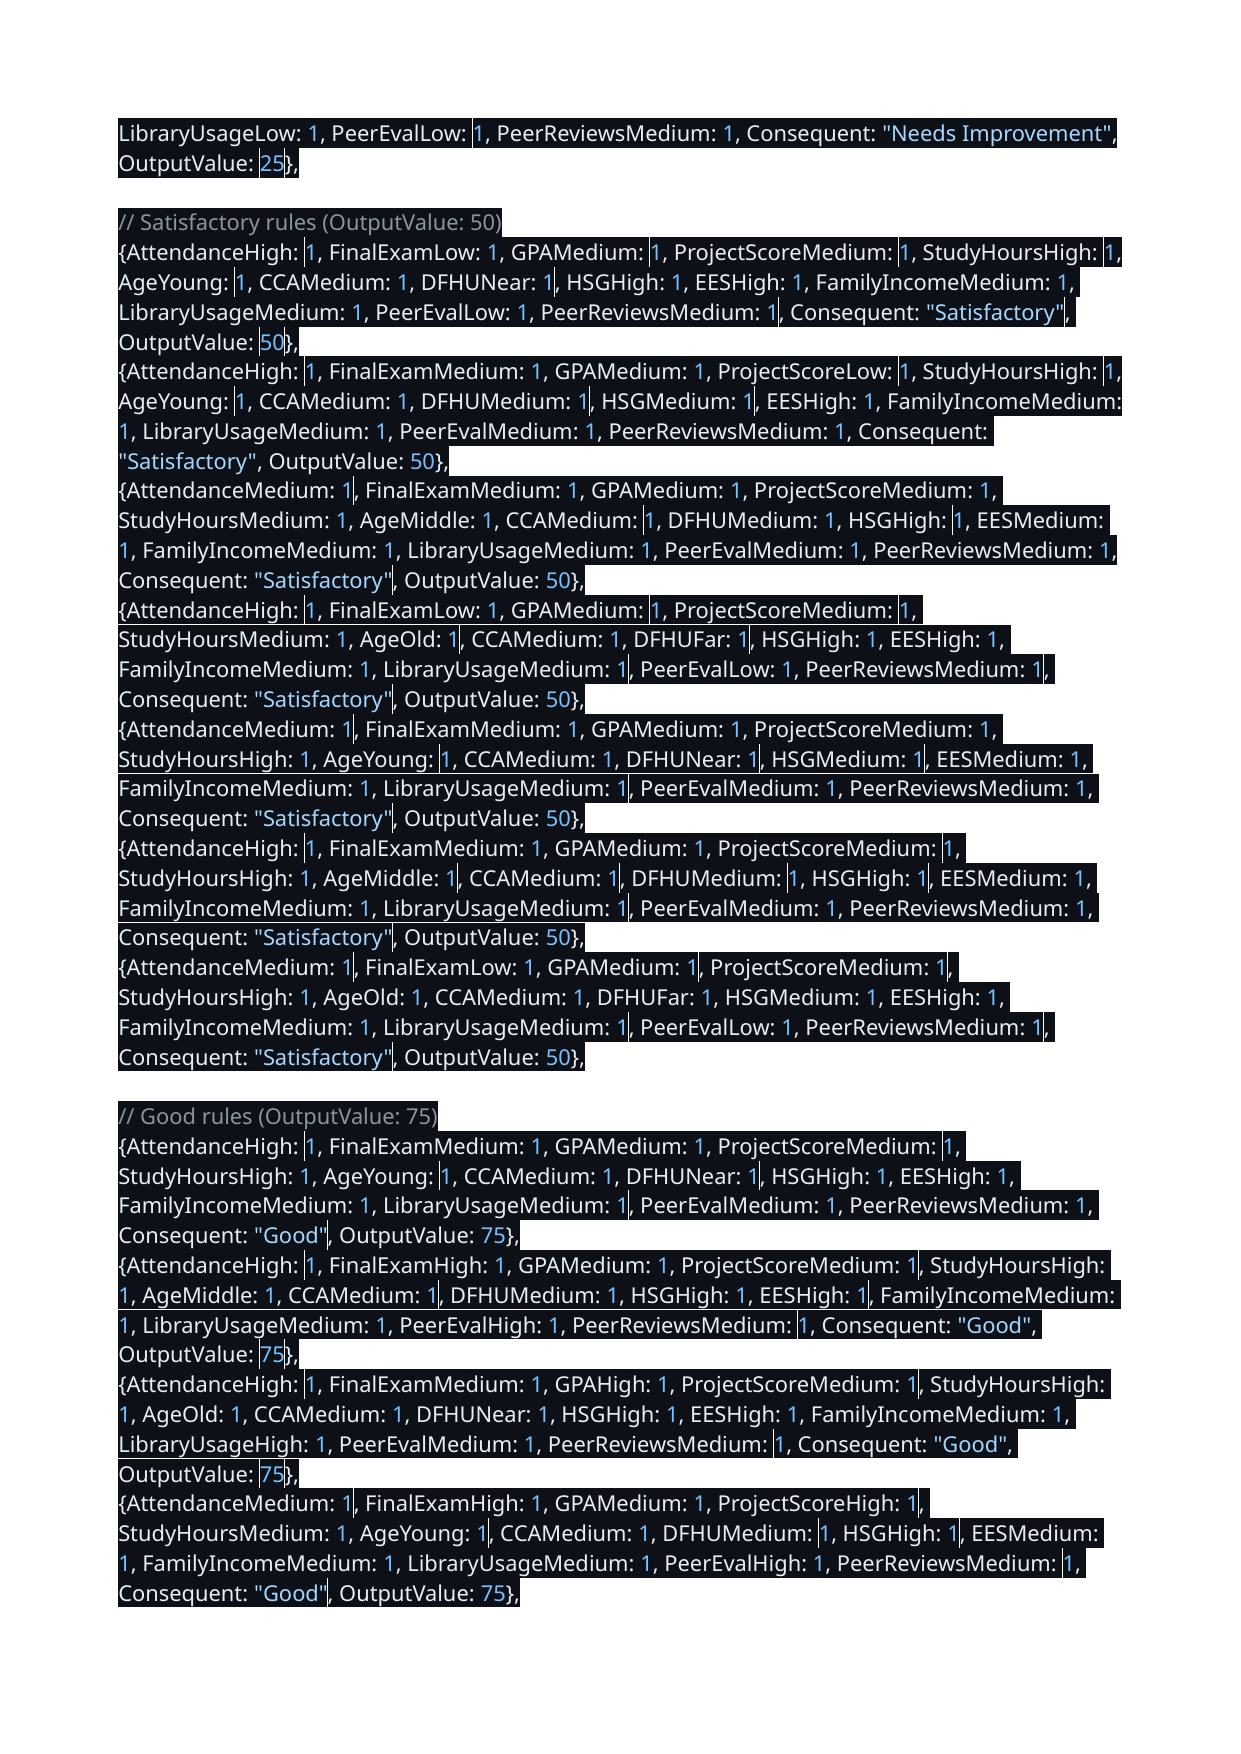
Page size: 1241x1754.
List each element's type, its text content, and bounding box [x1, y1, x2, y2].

text // Satisfactory rules (OutputValue: 50) [118, 207, 1122, 237]
text {AttendanceHigh: 1, FinalExamHigh: 1, GPAMedium: 1, ProjectScoreMedium: 1, StudyHoursHigh: 1, AgeMiddle: 1, CCAMedium: 1, DFHUMedium: 1, HSGHigh: 1, EESHigh: 1, FamilyIncomeMedium: 1, LibraryUsageMedium: 1, PeerEvalHigh: 1, PeerReviewsMedium: 1, Consequent: "Good", OutputValue: 75}, [118, 1250, 1122, 1369]
text {AttendanceHigh: 1, FinalExamLow: 1, GPAMedium: 1, ProjectScoreMedium: 1, StudyHoursHigh: 1, AgeYoung: 1, CCAMedium: 1, DFHUNear: 1, HSGHigh: 1, EESHigh: 1, FamilyIncomeMedium: 1, LibraryUsageMedium: 1, PeerEvalLow: 1, PeerReviewsMedium: 1, Consequent: "Satisfactory", OutputValue: 50}, [118, 237, 1122, 356]
text {AttendanceMedium: 1, FinalExamHigh: 1, GPAMedium: 1, ProjectScoreHigh: 1, StudyHoursMedium: 1, AgeYoung: 1, CCAMedium: 1, DFHUMedium: 1, HSGHigh: 1, EESMedium: 1, FamilyIncomeMedium: 1, LibraryUsageMedium: 1, PeerEvalHigh: 1, PeerReviewsMedium: 1, Consequent: "Good", OutputValue: 75}, [118, 1488, 1122, 1607]
text {AttendanceHigh: 1, FinalExamMedium: 1, GPAMedium: 1, ProjectScoreMedium: 1, StudyHoursHigh: 1, AgeYoung: 1, CCAMedium: 1, DFHUNear: 1, HSGHigh: 1, EESHigh: 1, FamilyIncomeMedium: 1, LibraryUsageMedium: 1, PeerEvalMedium: 1, PeerReviewsMedium: 1, Consequent: "Good", OutputValue: 75}, [118, 1131, 1122, 1250]
text // Good rules (OutputValue: 75) [118, 1101, 1122, 1131]
text {AttendanceHigh: 1, FinalExamMedium: 1, GPAMedium: 1, ProjectScoreLow: 1, StudyHoursHigh: 1, AgeYoung: 1, CCAMedium: 1, DFHUMedium: 1, HSGMedium: 1, EESHigh: 1, FamilyIncomeMedium: 1, LibraryUsageMedium: 1, PeerEvalMedium: 1, PeerReviewsMedium: 1, Consequent: "Satisfactory", OutputValue: 50}, [118, 356, 1122, 476]
text {AttendanceMedium: 1, FinalExamMedium: 1, GPAMedium: 1, ProjectScoreMedium: 1, StudyHoursHigh: 1, AgeYoung: 1, CCAMedium: 1, DFHUNear: 1, HSGMedium: 1, EESMedium: 1, FamilyIncomeMedium: 1, LibraryUsageMedium: 1, PeerEvalMedium: 1, PeerReviewsMedium: 1, Consequent: "Satisfactory", OutputValue: 50}, [118, 714, 1122, 833]
text {AttendanceHigh: 1, FinalExamMedium: 1, GPAHigh: 1, ProjectScoreMedium: 1, StudyHoursHigh: 1, AgeOld: 1, CCAMedium: 1, DFHUNear: 1, HSGHigh: 1, EESHigh: 1, FamilyIncomeMedium: 1, LibraryUsageHigh: 1, PeerEvalMedium: 1, PeerReviewsMedium: 1, Consequent: "Good", OutputValue: 75}, [118, 1369, 1122, 1488]
text {AttendanceHigh: 1, FinalExamLow: 1, GPAMedium: 1, ProjectScoreMedium: 1, StudyHoursMedium: 1, AgeOld: 1, CCAMedium: 1, DFHUFar: 1, HSGHigh: 1, EESHigh: 1, FamilyIncomeMedium: 1, LibraryUsageMedium: 1, PeerEvalLow: 1, PeerReviewsMedium: 1, Consequent: "Satisfactory", OutputValue: 50}, [118, 595, 1122, 714]
text {AttendanceMedium: 1, FinalExamLow: 1, GPAMedium: 1, ProjectScoreMedium: 1, StudyHoursHigh: 1, AgeOld: 1, CCAMedium: 1, DFHUFar: 1, HSGMedium: 1, EESHigh: 1, FamilyIncomeMedium: 1, LibraryUsageMedium: 1, PeerEvalLow: 1, PeerReviewsMedium: 1, Consequent: "Satisfactory", OutputValue: 50}, [118, 952, 1122, 1071]
text {AttendanceMedium: 1, FinalExamMedium: 1, GPAMedium: 1, ProjectScoreMedium: 1, StudyHoursMedium: 1, AgeMiddle: 1, CCAMedium: 1, DFHUMedium: 1, HSGHigh: 1, EESMedium: 1, FamilyIncomeMedium: 1, LibraryUsageMedium: 1, PeerEvalMedium: 1, PeerReviewsMedium: 1, Consequent: "Satisfactory", OutputValue: 50}, [118, 476, 1122, 595]
text LibraryUsageLow: 1, PeerEvalLow: 1, PeerReviewsMedium: 1, Consequent: "Needs Improvement", OutputValue: 25}, [118, 118, 1122, 178]
text {AttendanceHigh: 1, FinalExamMedium: 1, GPAMedium: 1, ProjectScoreMedium: 1, StudyHoursHigh: 1, AgeMiddle: 1, CCAMedium: 1, DFHUMedium: 1, HSGHigh: 1, EESMedium: 1, FamilyIncomeMedium: 1, LibraryUsageMedium: 1, PeerEvalMedium: 1, PeerReviewsMedium: 1, Consequent: "Satisfactory", OutputValue: 50}, [118, 833, 1122, 952]
